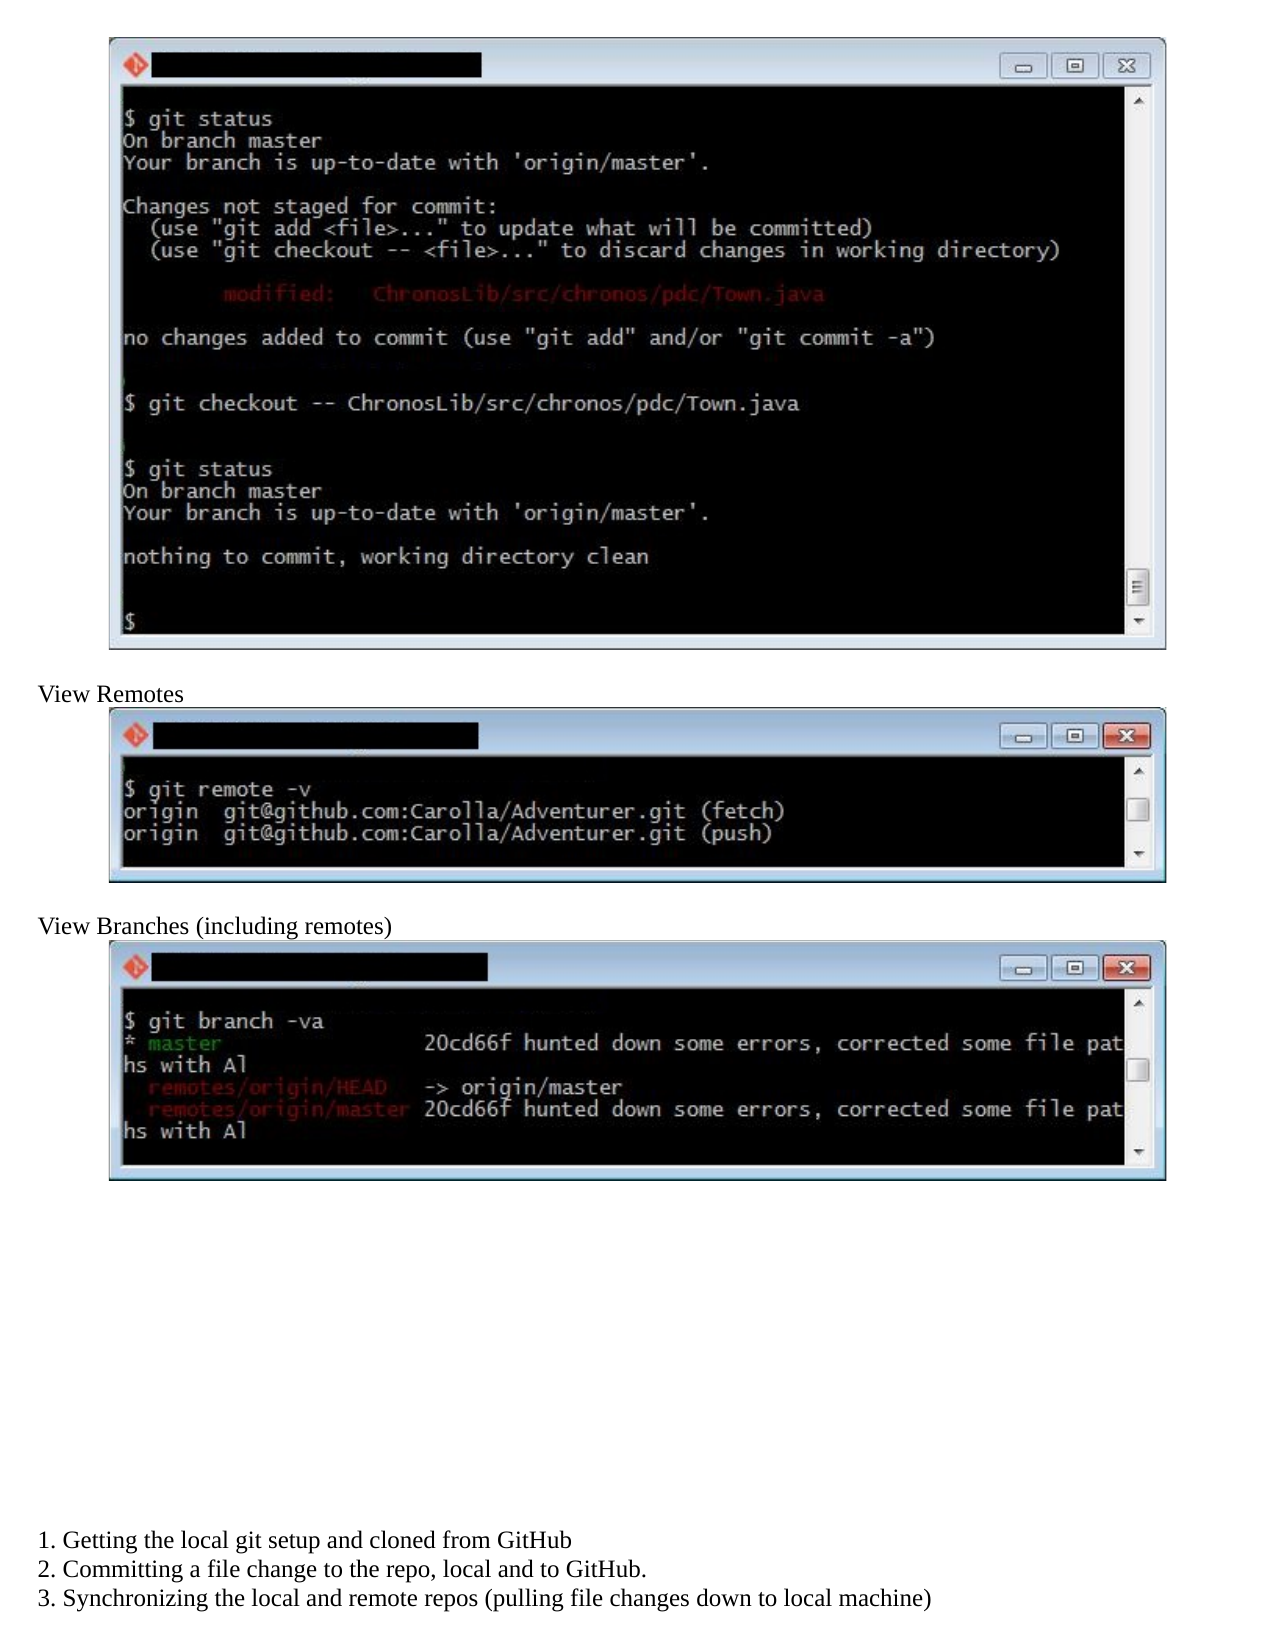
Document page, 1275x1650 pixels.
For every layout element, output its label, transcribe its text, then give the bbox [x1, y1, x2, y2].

text View Branches (including remotes) [37, 911, 1237, 940]
text 3. Synchronizing the local and remote repos (pulling file changes down to local machine) [37, 1583, 1237, 1612]
text View Remotes [37, 679, 1237, 707]
picture [108, 707, 1167, 883]
picture [108, 37, 1167, 650]
text 1. Getting the local git setup and cloned from GitHub [37, 1526, 1237, 1554]
picture [108, 940, 1167, 1181]
text 2. Committing a file change to the repo, local and to GitHub. [37, 1554, 1237, 1583]
